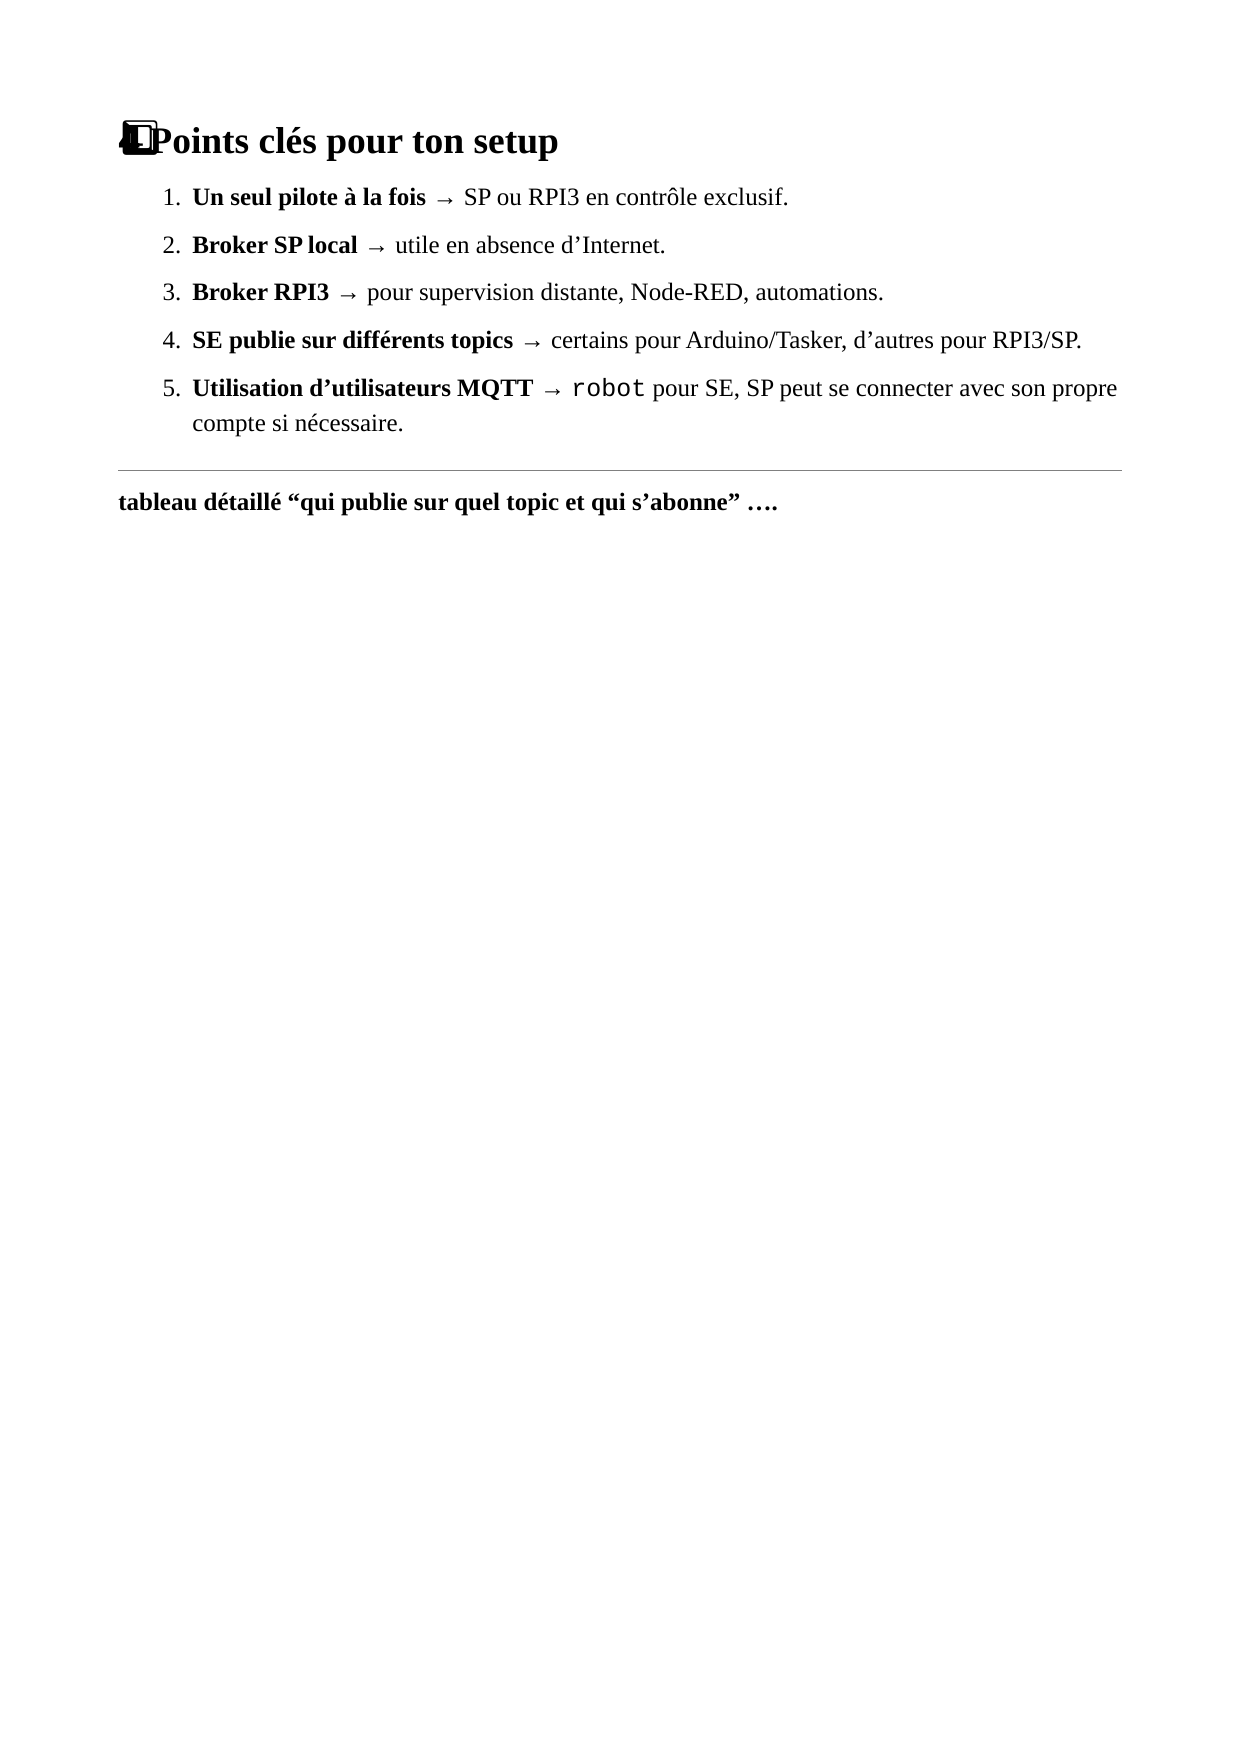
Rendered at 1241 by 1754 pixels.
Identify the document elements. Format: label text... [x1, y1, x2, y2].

list Un seul pilote à la fois → SP ou RPI3 en contrôle exclusif. [162, 182, 1122, 211]
list Utilisation d’utilisateurs MQTT → robot pour SE, SP peut se connecter avec son propre compte si nécessaire. [162, 373, 1122, 437]
list SE publie sur différents topics → certains pour Arduino/Tasker, d’autres pour RPI3/SP. [162, 325, 1122, 354]
text tableau détaillé “qui publie sur quel topic et qui s’abonne” …. [118, 487, 1122, 516]
list Broker SP local → utile en absence d’Internet. [162, 230, 1122, 259]
subtitle 4️⃣ Points clés pour ton setup [118, 118, 1122, 161]
list Broker RPI3 → pour supervision distante, Node-RED, automations. [162, 277, 1122, 306]
